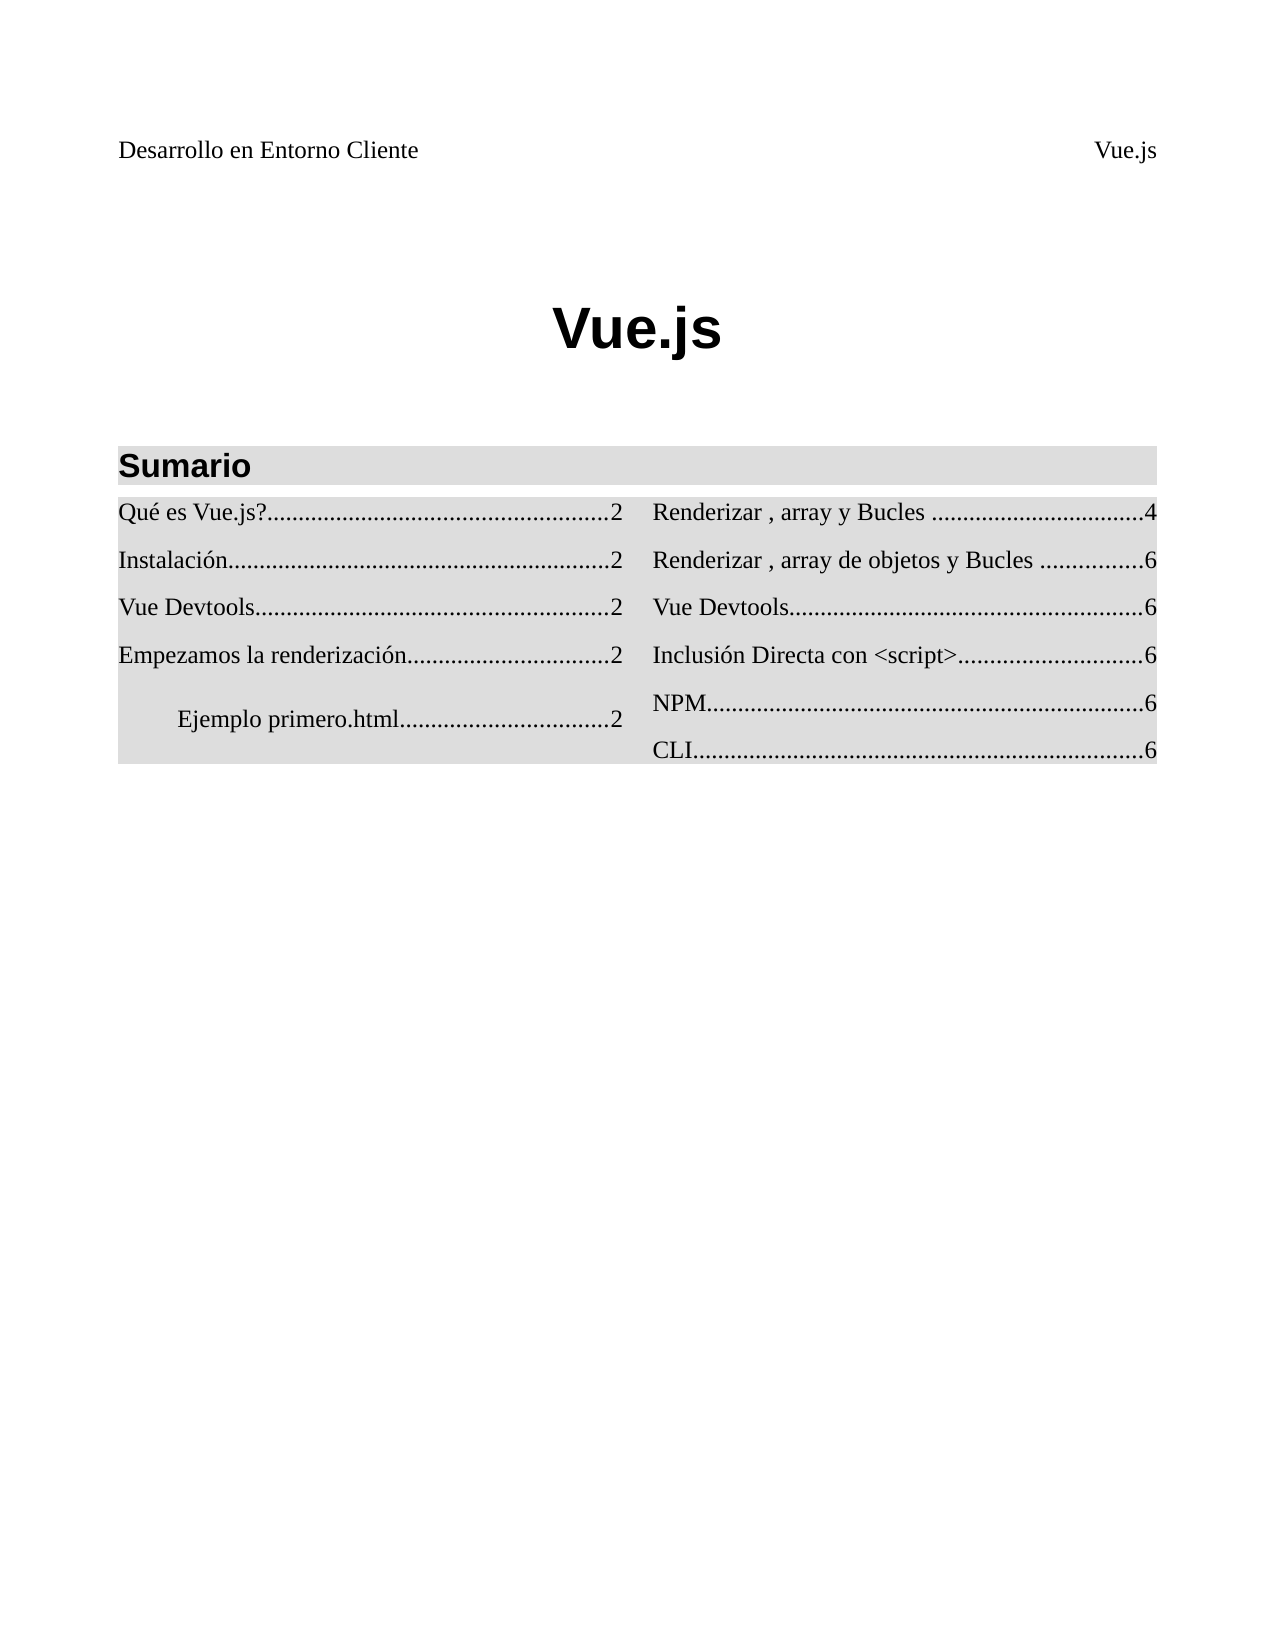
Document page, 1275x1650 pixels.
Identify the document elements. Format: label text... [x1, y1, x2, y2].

text Empezamos la renderización. 2 [118, 640, 623, 669]
text Instalación. 2 [118, 545, 623, 573]
text Renderizar , array y Bucles . 4 [652, 497, 1157, 526]
text Vue Devtools 6 [652, 592, 1157, 621]
text Vue Devtools. 2 [118, 592, 623, 621]
text CLI 6 [652, 735, 1157, 764]
title Vue.js [118, 294, 1157, 361]
text Renderizar , array de objetos y Bucles . 6 [652, 545, 1157, 573]
text Ejemplo primero.html 2 [177, 704, 623, 733]
text Qué es Vue.js? 2 [118, 497, 623, 526]
subtitle Sumario [118, 446, 1157, 485]
text NPM 6 [652, 688, 1157, 716]
text Inclusión Directa con <script> 6 [652, 640, 1157, 669]
